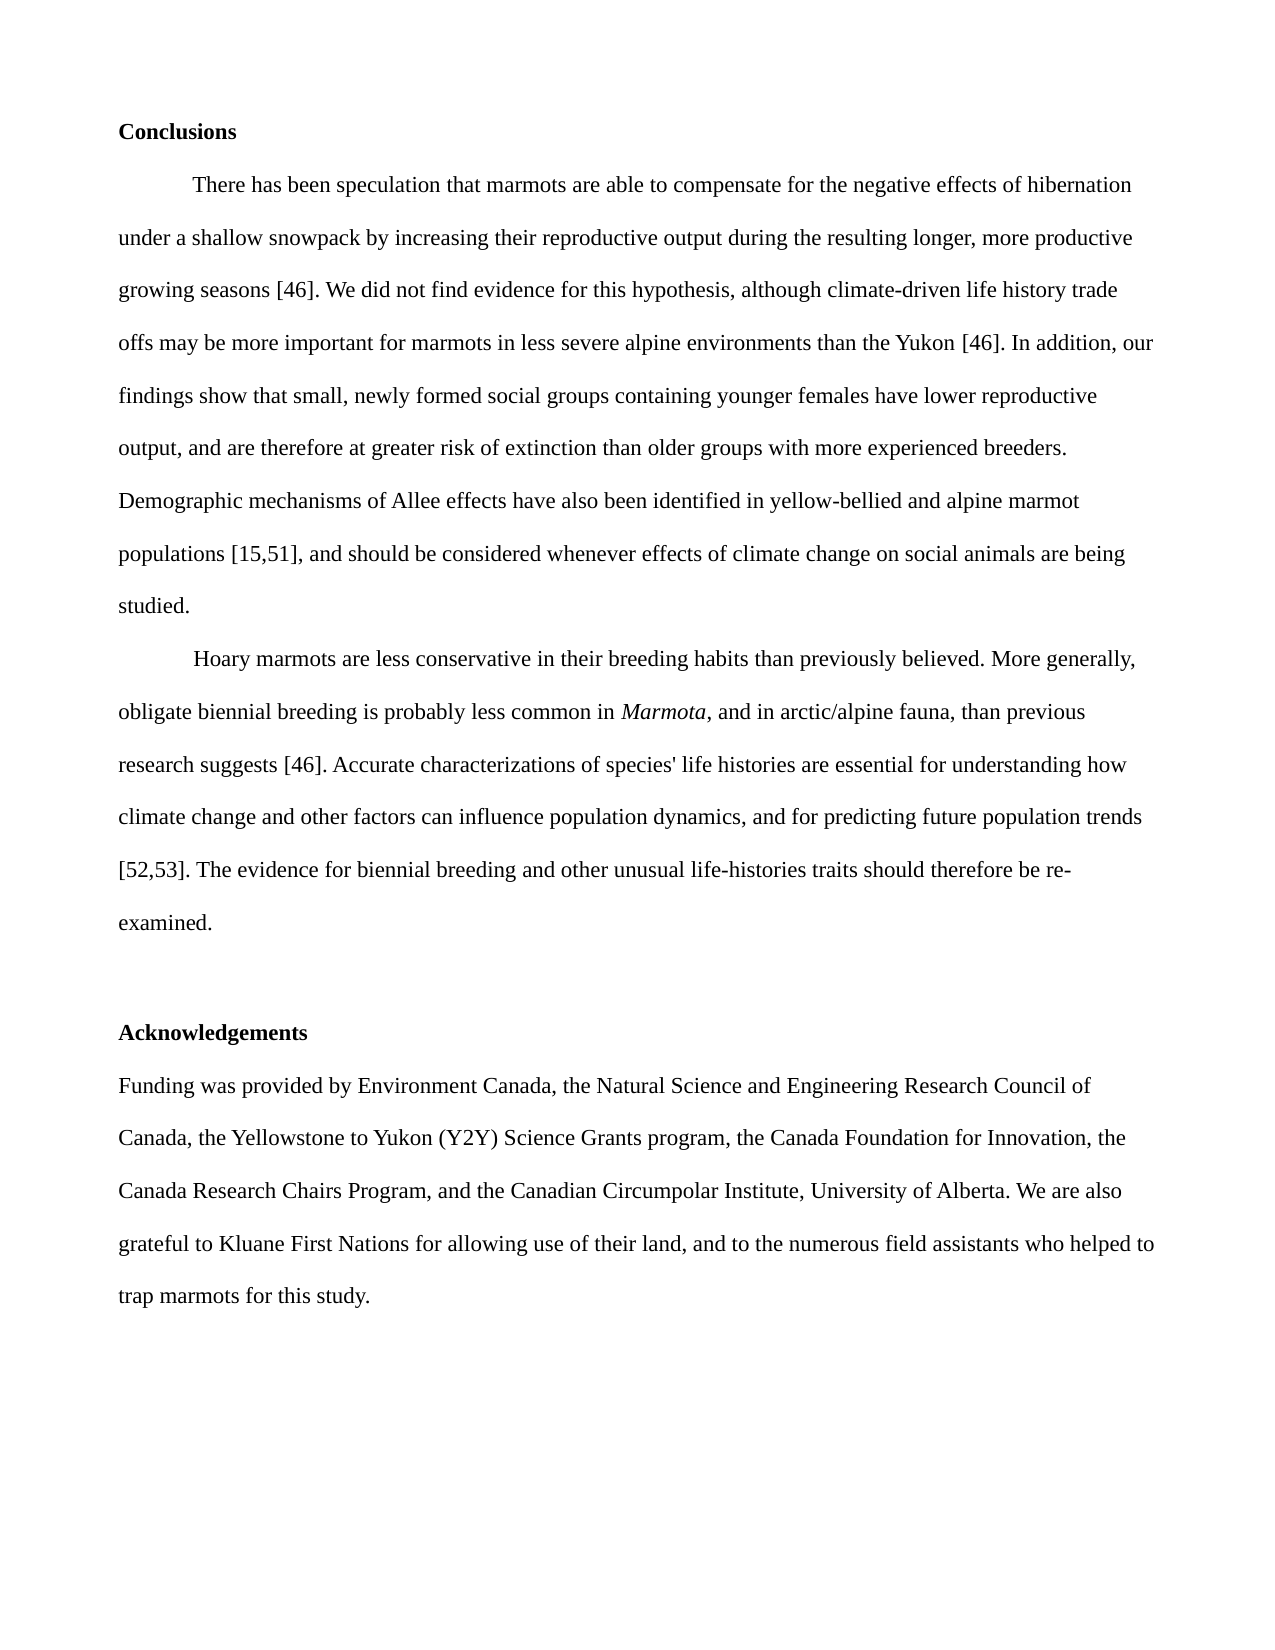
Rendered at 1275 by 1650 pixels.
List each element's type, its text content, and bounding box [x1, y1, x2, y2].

text Acknowledgements [118, 1019, 1157, 1045]
text Funding was provided by Environment Canada, the Natural Science and Engineering Research Council of Canada, the Yellowstone to Yukon (Y2Y) Science Grants program, the Canada Foundation for Innovation, the Canada Research Chairs Program, and the Canadian Circumpolar Institute, University of Alberta. We are also grateful to Kluane First Nations for allowing use of their land, and to the numerous field assistants who helped to trap marmots for this study. [118, 1072, 1157, 1309]
text There has been speculation that marmots are able to compensate for the negative effects of hibernation under a shallow snowpack by increasing their reproductive output during the resulting longer, more productive growing seasons [46]⁠. We did not find evidence for this hypothesis, although climate-driven life history trade offs may be more important for marmots in less severe alpine environments than the Yukon [46]⁠. In addition, our findings show that small, newly formed social groups containing younger females have lower reproductive output, and are therefore at greater risk of extinction than older groups with more experienced breeders. Demographic mechanisms of Allee effects have also been identified in yellow-bellied and alpine marmot populations [15,51]⁠, and should be considered whenever effects of climate change on social animals are being studied. [118, 171, 1157, 619]
text Hoary marmots are less conservative in their breeding habits than previously believed. More generally, obligate biennial breeding is probably less common in Marmota, and in arctic/alpine fauna, than previous research suggests [46]⁠. Accurate characterizations of species' life histories are essential for understanding how climate change and other factors can influence population dynamics, and for predicting future population trends [52,53]⁠. The evidence for biennial breeding and other unusual life-histories traits should therefore be re-examined. [118, 645, 1157, 935]
text Conclusions [118, 118, 1157, 144]
